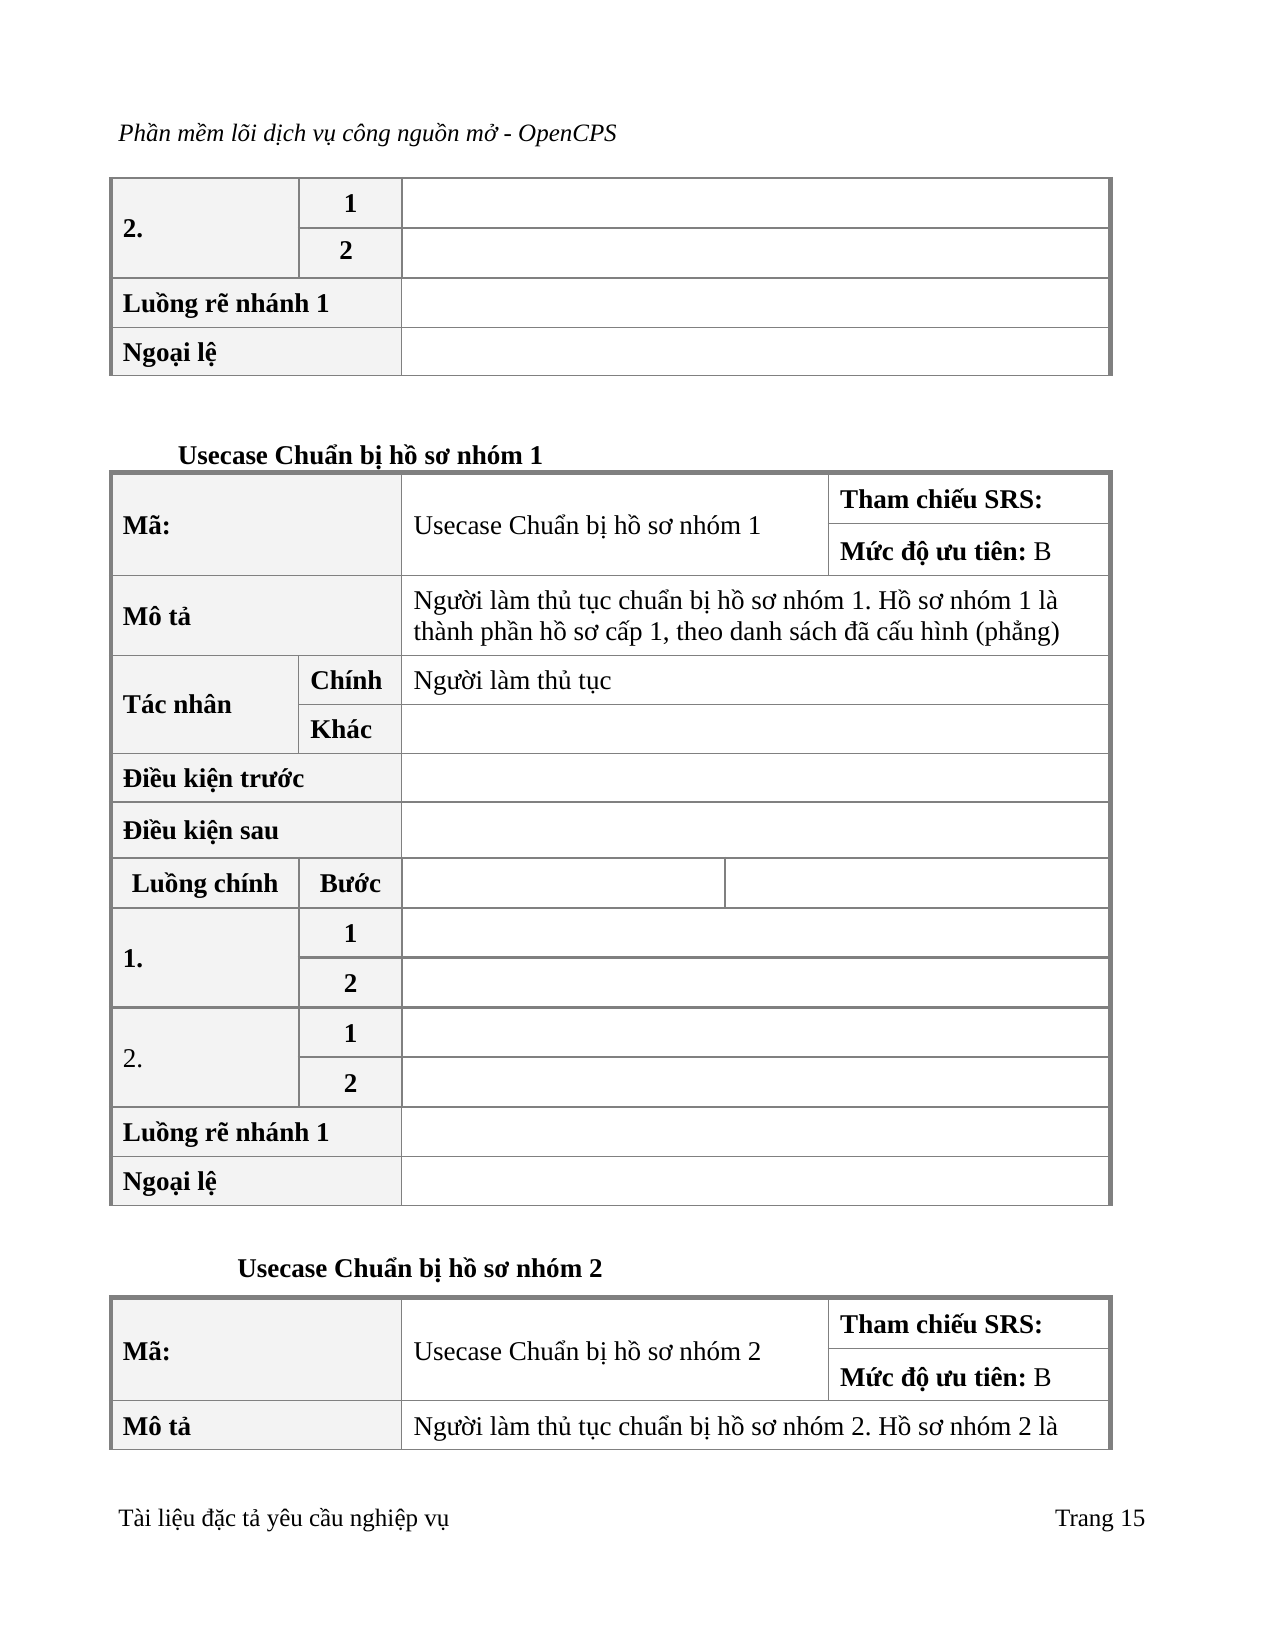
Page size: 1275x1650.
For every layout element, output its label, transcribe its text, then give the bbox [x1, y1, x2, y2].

table_cell [403, 1009, 1108, 1056]
table_cell Điều kiện trước [113, 754, 401, 801]
table_cell Luồng chính [113, 859, 298, 907]
table_cell Điều kiện sau [113, 803, 401, 857]
table_cell [402, 279, 1108, 327]
table_cell Ngoại lệ [113, 328, 401, 375]
table_header Mã: [113, 475, 401, 575]
table_cell 1 [300, 179, 401, 227]
table_cell [402, 754, 1108, 801]
table_cell [403, 1058, 1108, 1106]
table_cell [403, 859, 724, 907]
table_cell [726, 859, 1108, 907]
table_cell Người làm thủ tục chuẩn bị hồ sơ nhóm 2. Hồ sơ nhóm 2 là [402, 1401, 1108, 1449]
table_cell [403, 179, 1108, 227]
table_cell Mô tả [113, 576, 401, 655]
table_cell Bước [300, 859, 401, 907]
table_header Mã: [113, 1300, 401, 1400]
table_cell [402, 1157, 1108, 1205]
table_cell [403, 909, 1108, 956]
subtitle Usecase Chuẩn bị hồ sơ nhóm 2 [118, 1252, 1157, 1283]
table_cell 1 [300, 909, 401, 956]
table_header Tham chiếu SRS: [829, 475, 1108, 522]
table_cell [402, 328, 1108, 375]
table_cell 2. [113, 1009, 298, 1106]
table_cell [403, 959, 1108, 1006]
table_cell Người làm thủ tục [402, 656, 1108, 704]
table_cell [403, 229, 1108, 277]
text Usecase Chuẩn bị hồ sơ nhóm 1 [118, 439, 1157, 470]
table_cell [402, 1108, 1108, 1156]
table_cell [402, 803, 1108, 857]
table_header Tham chiếu SRS: [829, 1300, 1108, 1348]
table_cell Chính [299, 656, 401, 704]
table_cell 1 [300, 1009, 401, 1056]
table_cell Ngoại lệ [113, 1157, 401, 1205]
table_cell Người làm thủ tục chuẩn bị hồ sơ nhóm 1. Hồ sơ nhóm 1 là thành phần hồ sơ cấp 1, theo danh sách đã cấu hình (phẳng) [402, 576, 1108, 655]
table_cell 2 [300, 1058, 401, 1106]
table_header Usecase Chuẩn bị hồ sơ nhóm 1 [402, 475, 828, 575]
table_cell Luồng rẽ nhánh 1 [113, 1108, 401, 1156]
table_cell Khác [299, 705, 401, 753]
table_cell Mức độ ưu tiên: B [829, 524, 1108, 575]
table_cell [402, 705, 1108, 753]
table_cell 2 [300, 229, 401, 277]
table_cell 2. [113, 179, 298, 277]
table_cell Mức độ ưu tiên: B [829, 1349, 1108, 1400]
table_cell Tác nhân [113, 656, 298, 753]
table_cell 2 [300, 959, 401, 1006]
table_cell Mô tả [113, 1401, 401, 1449]
table_header Usecase Chuẩn bị hồ sơ nhóm 2 [402, 1300, 828, 1400]
table_cell 1. [113, 909, 298, 1006]
table_cell Luồng rẽ nhánh 1 [113, 279, 401, 327]
